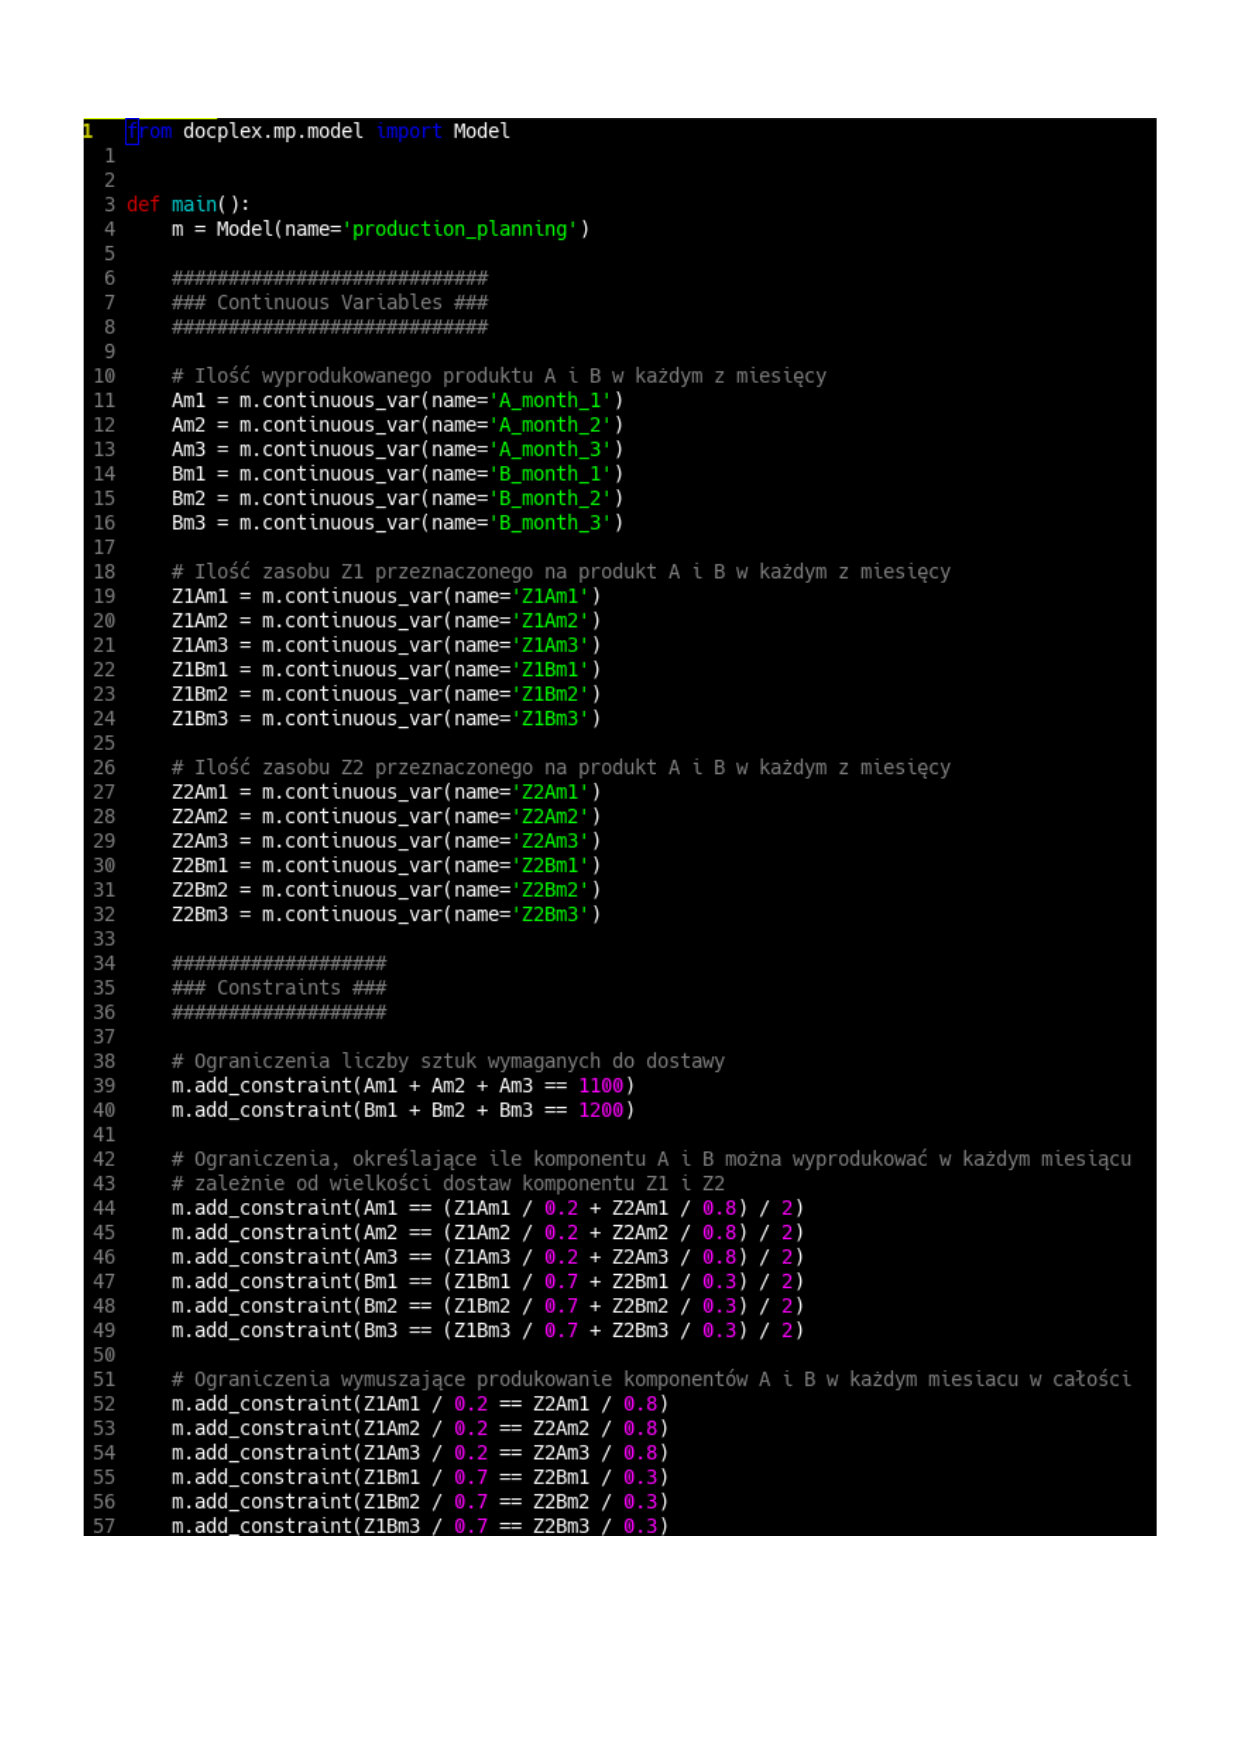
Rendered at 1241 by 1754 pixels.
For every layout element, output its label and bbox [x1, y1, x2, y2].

picture [83, 118, 1157, 1536]
